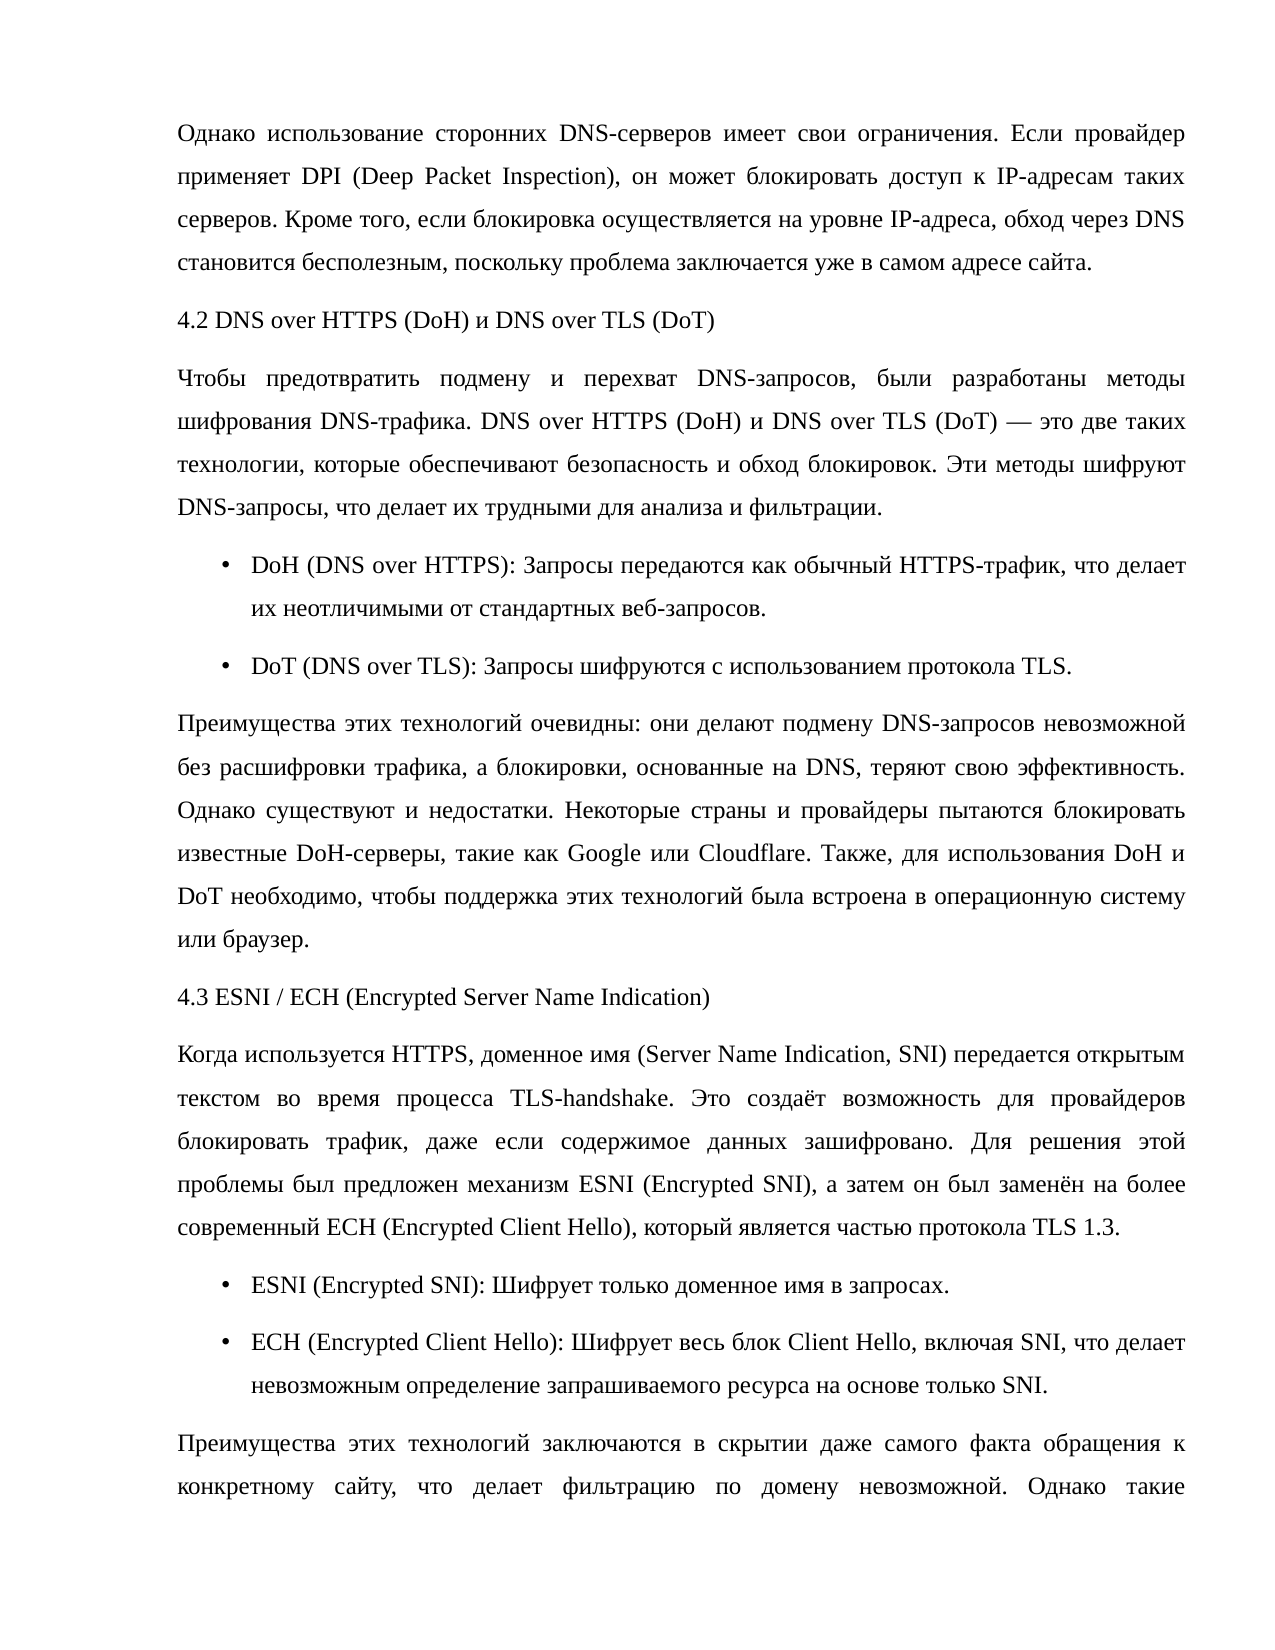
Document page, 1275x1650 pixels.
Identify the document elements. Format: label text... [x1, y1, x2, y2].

list ESNI (Encrypted SNI): Шифрует только доменное имя в запросах. [221, 1270, 1186, 1298]
text Когда используется HTTPS, доменное имя (Server Name Indication, SNI) передается открытым текстом во время процесса TLS-handshake. Это создаёт возможность для провайдеров блокировать трафик, даже если содержимое данных зашифровано. Для решения этой проблемы был предложен механизм ESNI (Encrypted SNI), а затем он был заменён на более современный ECH (Encrypted Client Hello), который является частью протокола TLS 1.3. [177, 1039, 1186, 1241]
list DoT (DNS over TLS): Запросы шифруются с использованием протокола TLS. [221, 651, 1186, 679]
text Преимущества этих технологий заключаются в скрытии даже самого факта обращения к конкретному сайту, что делает фильтрацию по домену невозможной. Однако такие [177, 1428, 1186, 1500]
subtitle 4.2 DNS over HTTPS (DoH) и DNS over TLS (DoT) [177, 305, 1186, 334]
text Однако использование сторонних DNS-серверов имеет свои ограничения. Если провайдер применяет DPI (Deep Packet Inspection), он может блокировать доступ к IP-адресам таких серверов. Кроме того, если блокировка осуществляется на уровне IP-адреса, обход через DNS становится бесполезным, поскольку проблема заключается уже в самом адресе сайта. [177, 118, 1186, 276]
text Чтобы предотвратить подмену и перехват DNS-запросов, были разработаны методы шифрования DNS-трафика. DNS over HTTPS (DoH) и DNS over TLS (DoT) — это две таких технологии, которые обеспечивают безопасность и обход блокировок. Эти методы шифруют DNS-запросы, что делает их трудными для анализа и фильтрации. [177, 363, 1186, 521]
subtitle 4.3 ESNI / ECH (Encrypted Server Name Indication) [177, 982, 1186, 1011]
text Преимущества этих технологий очевидны: они делают подмену DNS-запросов невозможной без расшифровки трафика, а блокировки, основанные на DNS, теряют свою эффективность. Однако существуют и недостатки. Некоторые страны и провайдеры пытаются блокировать известные DoH-серверы, такие как Google или Cloudflare. Также, для использования DoH и DoT необходимо, чтобы поддержка этих технологий была встроена в операционную систему или браузер. [177, 708, 1186, 953]
list DoH (DNS over HTTPS): Запросы передаются как обычный HTTPS-трафик, что делает их неотличимыми от стандартных веб-запросов. [221, 550, 1186, 622]
list ECH (Encrypted Client Hello): Шифрует весь блок Client Hello, включая SNI, что делает невозможным определение запрашиваемого ресурса на основе только SNI. [221, 1327, 1186, 1399]
